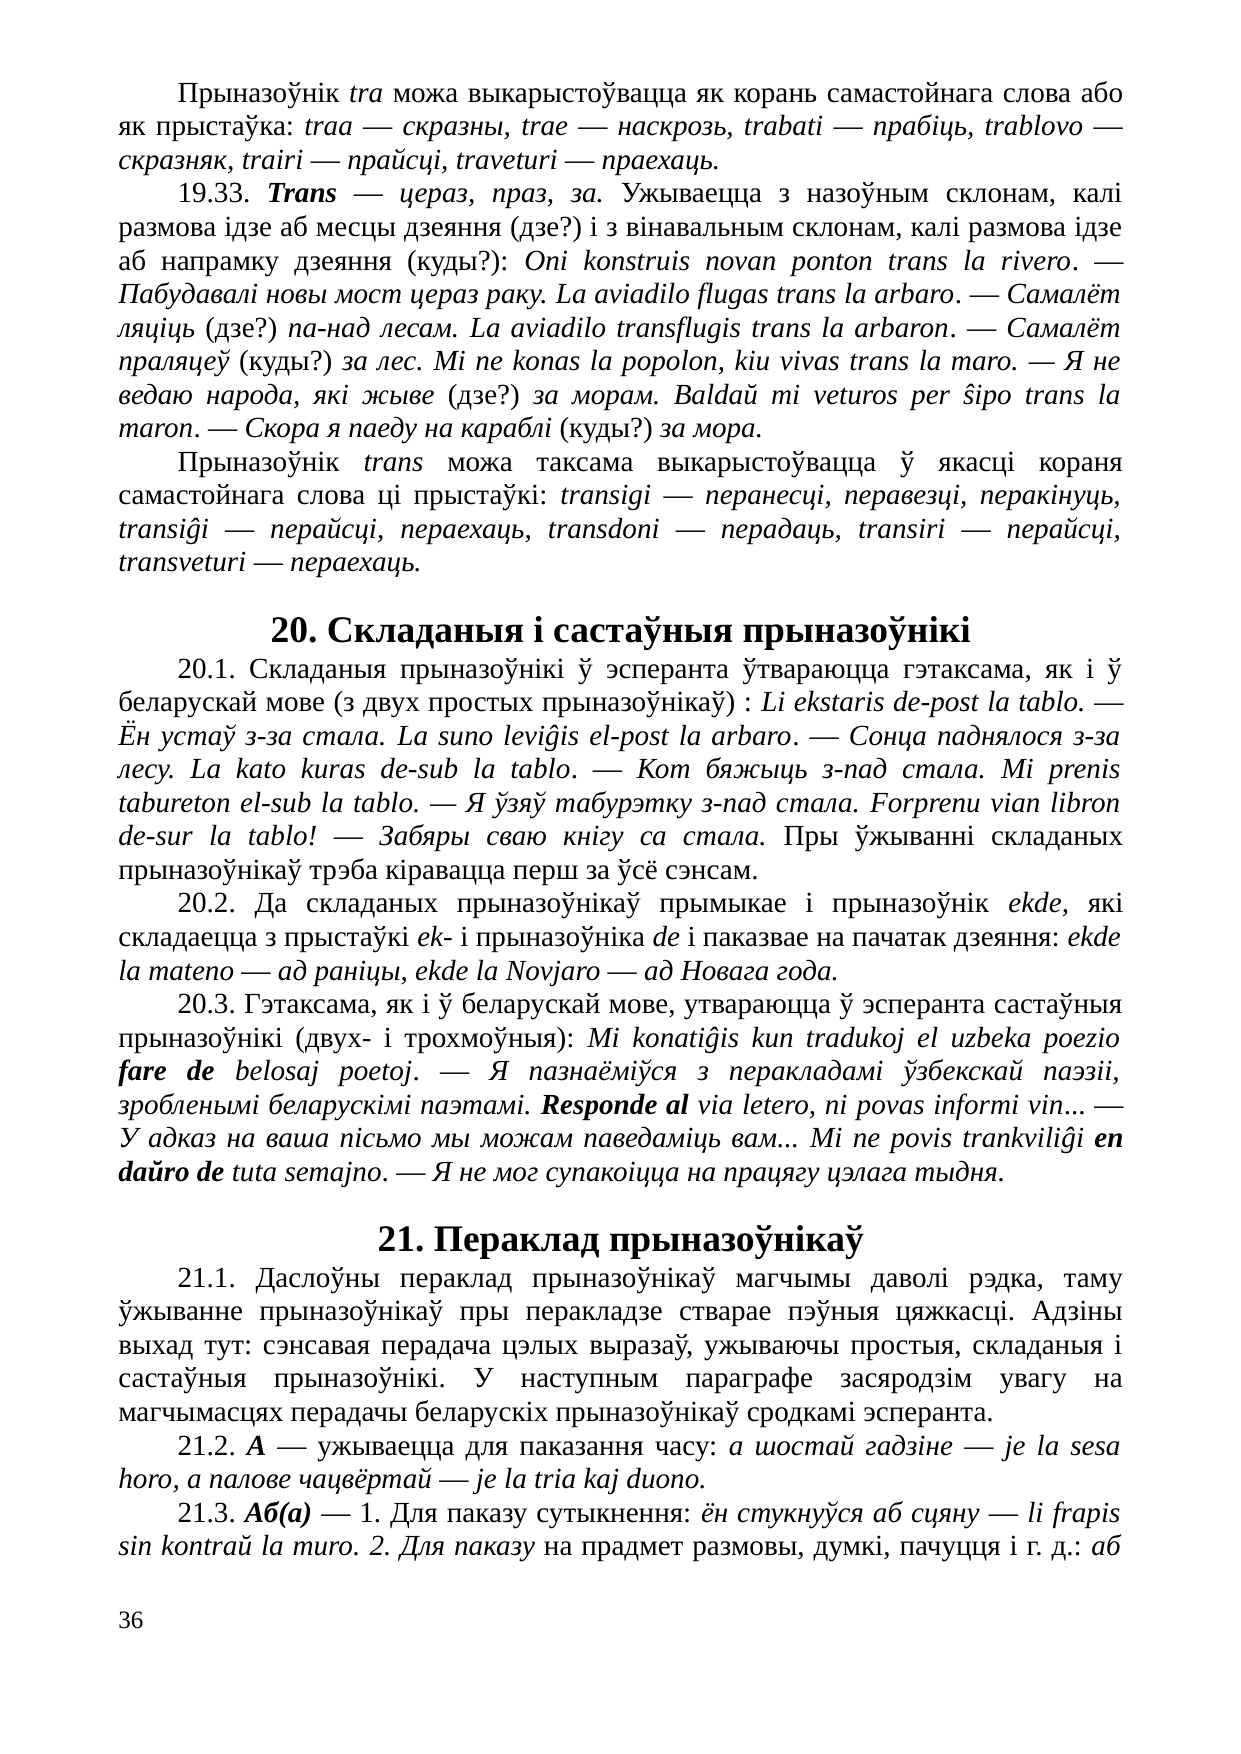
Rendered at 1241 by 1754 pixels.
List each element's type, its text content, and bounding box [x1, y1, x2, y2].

subtitle 20. Складаныя і састаўныя прыназоўнікі [118, 608, 1123, 651]
text 21.2. А — ужываецца для паказання часу: а шостай гадзіне — je la sesa horo, а палове чацвёртай — je la tria kaj duono. [118, 1428, 1123, 1495]
text 21.3. Аб(а) — 1. Для паказу сутыкнення: ён стукнуўся аб сцяну — li frapis sin kontraŭ la muro. 2. Для паказу на прадмет размовы, думкі, пачуцця і г. д.: аб [118, 1495, 1123, 1562]
text 20.1. Складаныя прыназоўнікі ў эсперанта ўтвараюцца гэтаксама, як і ў беларускай мове (з двух простых прыназоўнікаў) : Li ekstaris de-post la tablo. — Ён устаў з-за стала. La suno leviĝis el-post la arbaro. — Сонца паднялося з-за лесу. La kato kuras de-sub la tablo. — Кот бяжыць з-пад стала. Mi prenis tabureton el-sub la tablo. — Я ўзяў табурэтку з-пад стала. Forprenu vian libron de-sur la tablo! — Забяры сваю кнігу са стала. Пры ўжыванні складаных прыназоўнікаў трэба кіравацца перш за ўсё сэнсам. [118, 651, 1123, 886]
text 20.2. Да складаных прыназоўнікаў прымыкае і прыназоўнік ekde, які складаецца з прыстаўкі ek- і прыназоўніка de і паказвае на пачатак дзеяння: ekde la mateno — ад раніцы, ekde la Novjaro — ад Новага года. [118, 886, 1123, 986]
text 19.33. Trans — цераз, праз, за. Ужываецца з назоўным склонам, калі размова ідзе аб месцы дзеяння (дзе?) і з вінавальным склонам, калі размова ідзе аб напрамку дзеяння (куды?): Oni konstruis novan ponton trans la rivero. — Пабудавалі новы мост цераз раку. La aviadilo flugas trans la arbaro. — Самалёт ляціць (дзе?) па-над лесам. La aviadilo transflugis trans la arbaron. — Самалёт праляцеў (куды?) за лес. Mi ne konas la popolon, kiu vivas trans la maro. — Я не ведаю народа, які жыве (дзе?) за морам. Baldaŭ mi veturos per ŝipo trans la maron. — Скора я паеду на караблі (куды?) за мора. [118, 176, 1123, 444]
text 21.1. Даслоўны пераклад прыназоўнікаў магчымы даволі рэдка, таму ўжыванне прыназоўнікаў пры перакладзе стварае пэўныя цяжкасці. Адзіны выхад тут: сэнсавая перадача цэлых выразаў, ужываючы простыя, складаныя і састаўныя прыназоўнікі. У наступным параграфе засяродзім увагу на магчымасцях перадачы беларускіх прыназоўнікаў сродкамі эсперанта. [118, 1260, 1123, 1428]
subtitle 21. Пераклад прыназоўнікаў [118, 1217, 1123, 1260]
text 20.3. Гэтаксама, як і ў беларускай мове, утвараюцца ў эсперанта састаўныя прыназоўнікі (двух- і трохмоўныя): Mi konatiĝis kun tradukoj el uzbeka poezio fare de belosaj poetoj. — Я пазнаёміўся з перакладамі ўзбекскай паэзіі, зробленымі беларускімі паэтамі. Responde al via letero, ni povas informi vin... — У адказ на ваша пісьмо мы можам паведаміць вам... Mi ne povis trankviliĝi en daŭro de tuta semajno. — Я не мог супакоіцца на працягу цэлага тыдня. [118, 986, 1123, 1187]
text Прыназоўнік tra можа выкарыстоўвацца як корань самастойнага слова або як прыстаўка: traa — скразны, trae — наскрозь, trabati — прабіць, trablovo — скразняк, trairi — прайсці, traveturi — праехаць. [118, 75, 1123, 176]
text Прыназоўнік trans можа таксама выкарыстоўвацца ў якасці кораня самастойнага слова ці прыстаўкі: transigi — перанесці, перавезці, перакінуць, transiĝi — перайсці, пераехаць, transdoni — перадаць, transiri — перайсці, transveturi — пераехаць. [118, 444, 1123, 578]
